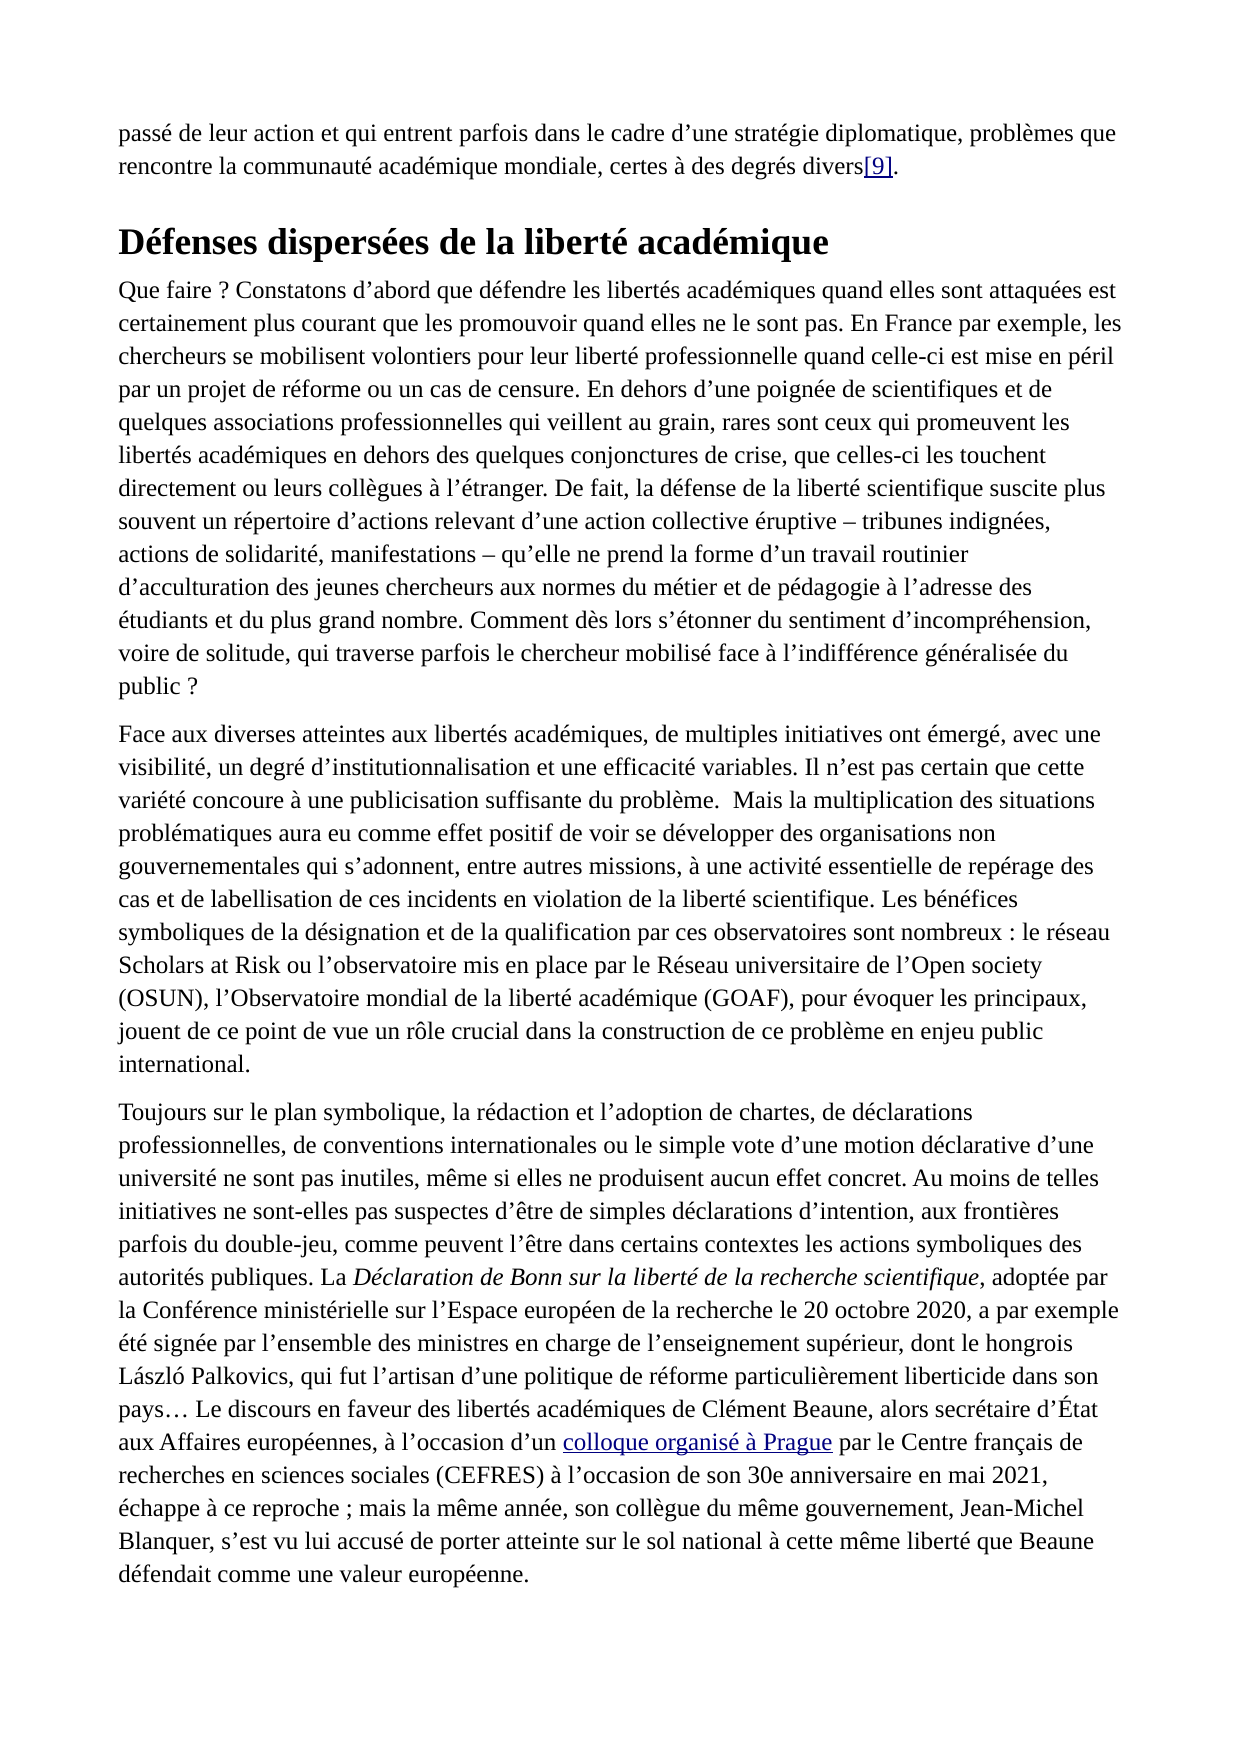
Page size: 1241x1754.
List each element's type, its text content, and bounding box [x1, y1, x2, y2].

text Toujours sur le plan symbolique, la rédaction et l’adoption de chartes, de déclarations professionnelles, de conventions internationales ou le simple vote d’une motion déclarative d’une université ne sont pas inutiles, même si elles ne produisent aucun effet concret. Au moins de telles initiatives ne sont-elles pas suspectes d’être de simples déclarations d’intention, aux frontières parfois du double-jeu, comme peuvent l’être dans certains contextes les actions symboliques des autorités publiques. La Déclaration de Bonn sur la liberté de la recherche scientifique, adoptée par la Conférence ministérielle sur l’Espace européen de la recherche le 20 octobre 2020, a par exemple été signée par l’ensemble des ministres en charge de l’enseignement supérieur, dont le hongrois László Palkovics, qui fut l’artisan d’une politique de réforme particulièrement liberticide dans son pays… Le discours en faveur des libertés académiques de Clément Beaune, alors secrétaire d’État aux Affaires européennes, à l’occasion d’un colloque organisé à Prague par le Centre français de recherches en sciences sociales (CEFRES) à l’occasion de son 30e anniversaire en mai 2021, échappe à ce reproche ; mais la même année, son collègue du même gouvernement, Jean-Michel Blanquer, s’est vu lui accusé de porter atteinte sur le sol national à cette même liberté que Beaune défendait comme une valeur européenne. [118, 1097, 1122, 1588]
subtitle Défenses dispersées de la liberté académique [118, 219, 1122, 263]
text passé de leur action et qui entrent parfois dans le cadre d’une stratégie diplomatique, problèmes que rencontre la communauté académique mondiale, certes à des degrés divers[9]. [118, 118, 1122, 180]
text Que faire ? Constatons d’abord que défendre les libertés académiques quand elles sont attaquées est certainement plus courant que les promouvoir quand elles ne le sont pas. En France par exemple, les chercheurs se mobilisent volontiers pour leur liberté professionnelle quand celle-ci est mise en péril par un projet de réforme ou un cas de censure. En dehors d’une poignée de scientifiques et de quelques associations professionnelles qui veillent au grain, rares sont ceux qui promeuvent les libertés académiques en dehors des quelques conjonctures de crise, que celles-ci les touchent directement ou leurs collègues à l’étranger. De fait, la défense de la liberté scientifique suscite plus souvent un répertoire d’actions relevant d’une action collective éruptive – tribunes indignées, actions de solidarité, manifestations – qu’elle ne prend la forme d’un travail routinier d’acculturation des jeunes chercheurs aux normes du métier et de pédagogie à l’adresse des étudiants et du plus grand nombre. Comment dès lors s’étonner du sentiment d’incompréhension, voire de solitude, qui traverse parfois le chercheur mobilisé face à l’indifférence généralisée du public ? [118, 275, 1122, 700]
text Face aux diverses atteintes aux libertés académiques, de multiples initiatives ont émergé, avec une visibilité, un degré d’institutionnalisation et une efficacité variables. Il n’est pas certain que cette variété concoure à une publicisation suffisante du problème. Mais la multiplication des situations problématiques aura eu comme effet positif de voir se développer des organisations non gouvernementales qui s’adonnent, entre autres missions, à une activité essentielle de repérage des cas et de labellisation de ces incidents en violation de la liberté scientifique. Les bénéfices symboliques de la désignation et de la qualification par ces observatoires sont nombreux : le réseau Scholars at Risk ou l’observatoire mis en place par le Réseau universitaire de l’Open society (OSUN), l’Observatoire mondial de la liberté académique (GOAF), pour évoquer les principaux, jouent de ce point de vue un rôle crucial dans la construction de ce problème en enjeu public international. [118, 719, 1122, 1078]
